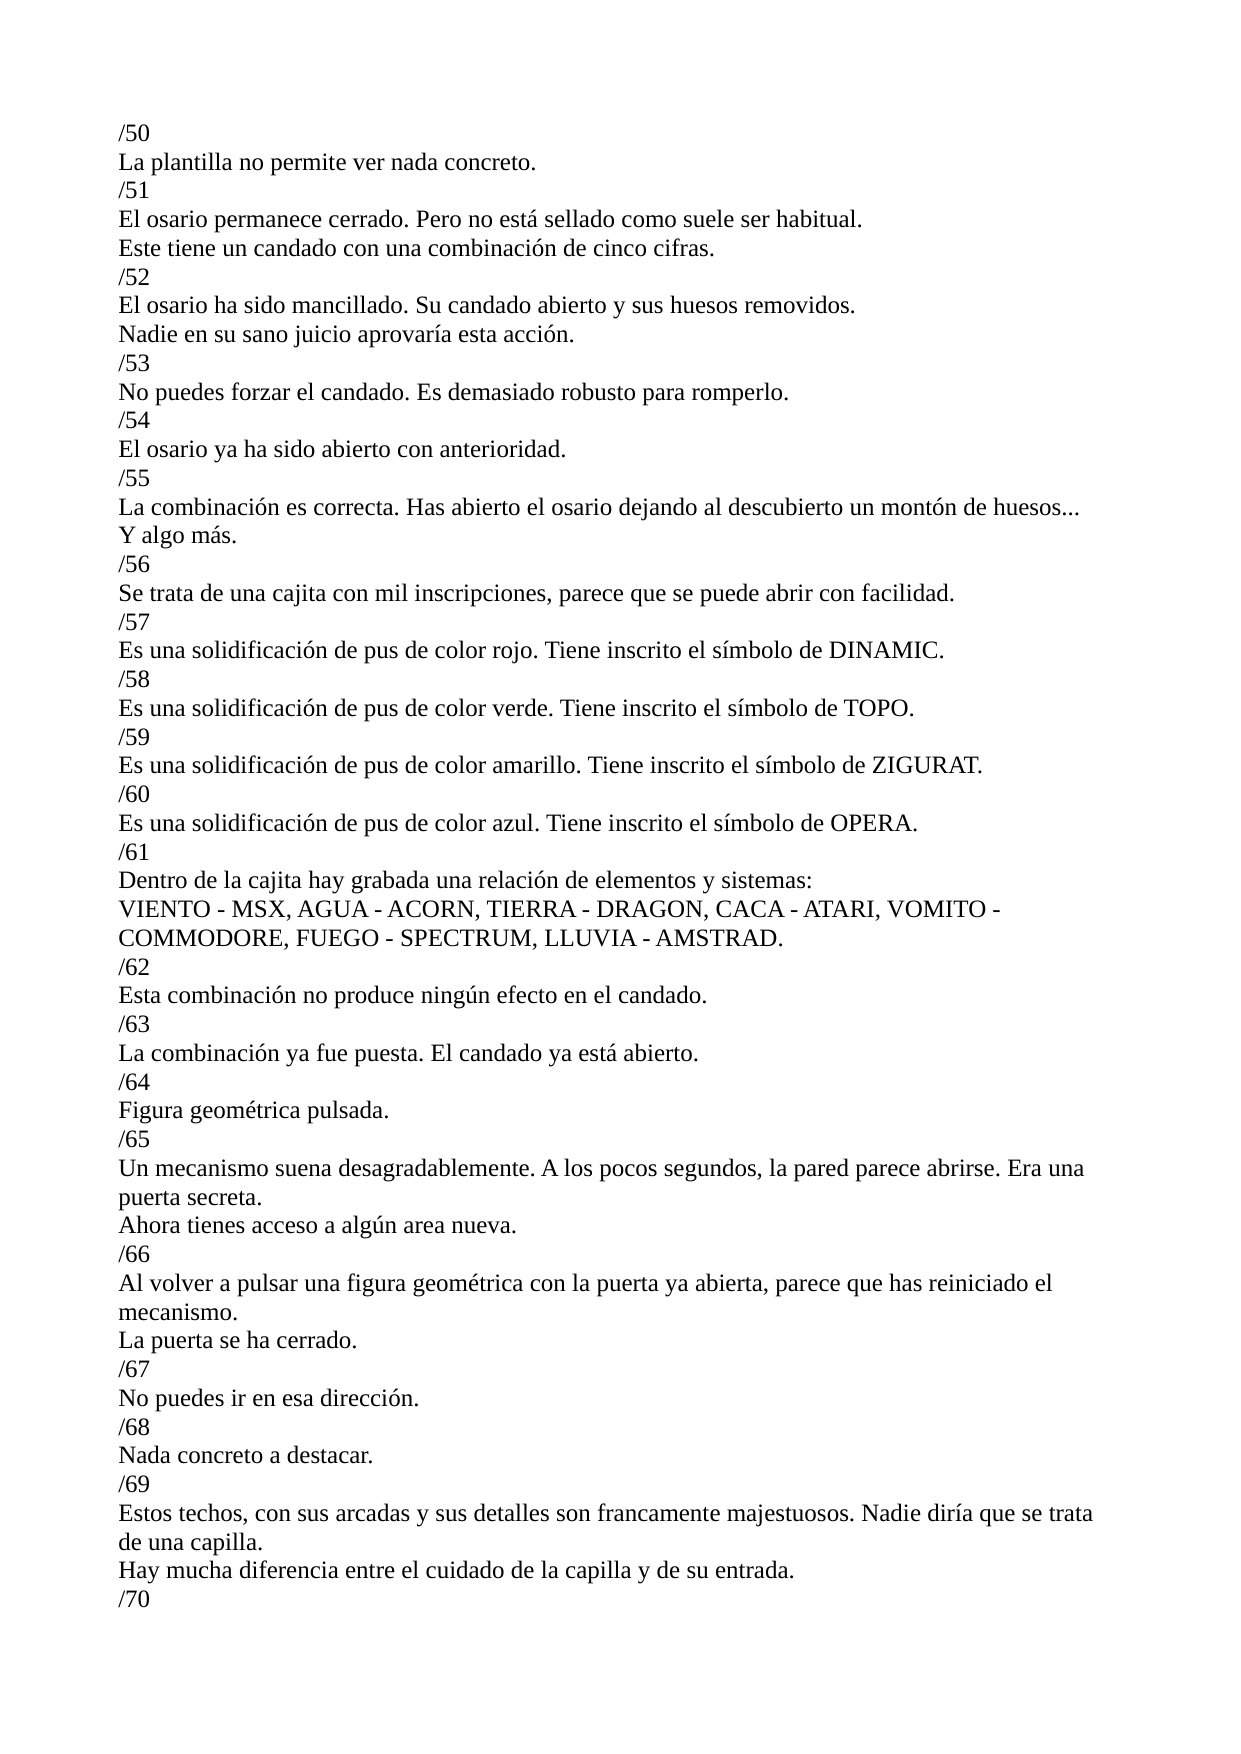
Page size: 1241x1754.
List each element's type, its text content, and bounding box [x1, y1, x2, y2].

text Dentro de la cajita hay grabada una relación de elementos y sistemas: [118, 866, 1122, 894]
text Hay mucha diferencia entre el cuidado de la capilla y de su entrada. [118, 1556, 1122, 1584]
text Ahora tienes acceso a algún area nueva. [118, 1211, 1122, 1239]
text /65 [118, 1124, 1122, 1153]
text No puedes ir en esa dirección. [118, 1383, 1122, 1412]
text El osario ya ha sido abierto con anterioridad. [118, 434, 1122, 463]
text /52 [118, 262, 1122, 291]
text Nadie en su sano juicio aprovaría esta acción. [118, 319, 1122, 348]
text /63 [118, 1009, 1122, 1038]
text Se trata de una cajita con mil inscripciones, parece que se puede abrir con facilidad. [118, 578, 1122, 607]
text /70 [118, 1584, 1122, 1613]
text VIENTO - MSX, AGUA - ACORN, TIERRA - DRAGON, CACA - ATARI, VOMITO - COMMODORE, FUEGO - SPECTRUM, LLUVIA - AMSTRAD. [118, 894, 1122, 952]
text /62 [118, 952, 1122, 981]
text Es una solidificación de pus de color verde. Tiene inscrito el símbolo de TOPO. [118, 693, 1122, 722]
text Este tiene un candado con una combinación de cinco cifras. [118, 233, 1122, 262]
text Un mecanismo suena desagradablemente. A los pocos segundos, la pared parece abrirse. Era una puerta secreta. [118, 1153, 1122, 1211]
text /67 [118, 1354, 1122, 1383]
text /66 [118, 1239, 1122, 1268]
text La combinación ya fue puesta. El candado ya está abierto. [118, 1038, 1122, 1067]
text /61 [118, 837, 1122, 866]
text Al volver a pulsar una figura geométrica con la puerta ya abierta, parece que has reiniciado el mecanismo. [118, 1268, 1122, 1326]
text El osario ha sido mancillado. Su candado abierto y sus huesos removidos. [118, 291, 1122, 319]
text /60 [118, 779, 1122, 808]
text La puerta se ha cerrado. [118, 1326, 1122, 1354]
text /64 [118, 1067, 1122, 1096]
text Y algo más. [118, 521, 1122, 549]
text El osario permanece cerrado. Pero no está sellado como suele ser habitual. [118, 204, 1122, 233]
text /51 [118, 176, 1122, 204]
text /59 [118, 722, 1122, 751]
text Es una solidificación de pus de color rojo. Tiene inscrito el símbolo de DINAMIC. [118, 636, 1122, 664]
text Nada concreto a destacar. [118, 1441, 1122, 1469]
text /54 [118, 406, 1122, 434]
text Es una solidificación de pus de color azul. Tiene inscrito el símbolo de OPERA. [118, 808, 1122, 837]
text /55 [118, 463, 1122, 492]
text /58 [118, 664, 1122, 693]
text La plantilla no permite ver nada concreto. [118, 147, 1122, 176]
text Es una solidificación de pus de color amarillo. Tiene inscrito el símbolo de ZIGURAT. [118, 751, 1122, 779]
text /68 [118, 1412, 1122, 1441]
text /53 [118, 348, 1122, 377]
text Figura geométrica pulsada. [118, 1096, 1122, 1124]
text Estos techos, con sus arcadas y sus detalles son francamente majestuosos. Nadie diría que se trata de una capilla. [118, 1498, 1122, 1556]
text La combinación es correcta. Has abierto el osario dejando al descubierto un montón de huesos... [118, 492, 1122, 521]
text /69 [118, 1469, 1122, 1498]
text /56 [118, 549, 1122, 578]
text Esta combinación no produce ningún efecto en el candado. [118, 981, 1122, 1009]
text No puedes forzar el candado. Es demasiado robusto para romperlo. [118, 377, 1122, 406]
text /50 [118, 118, 1122, 147]
text /57 [118, 607, 1122, 636]
